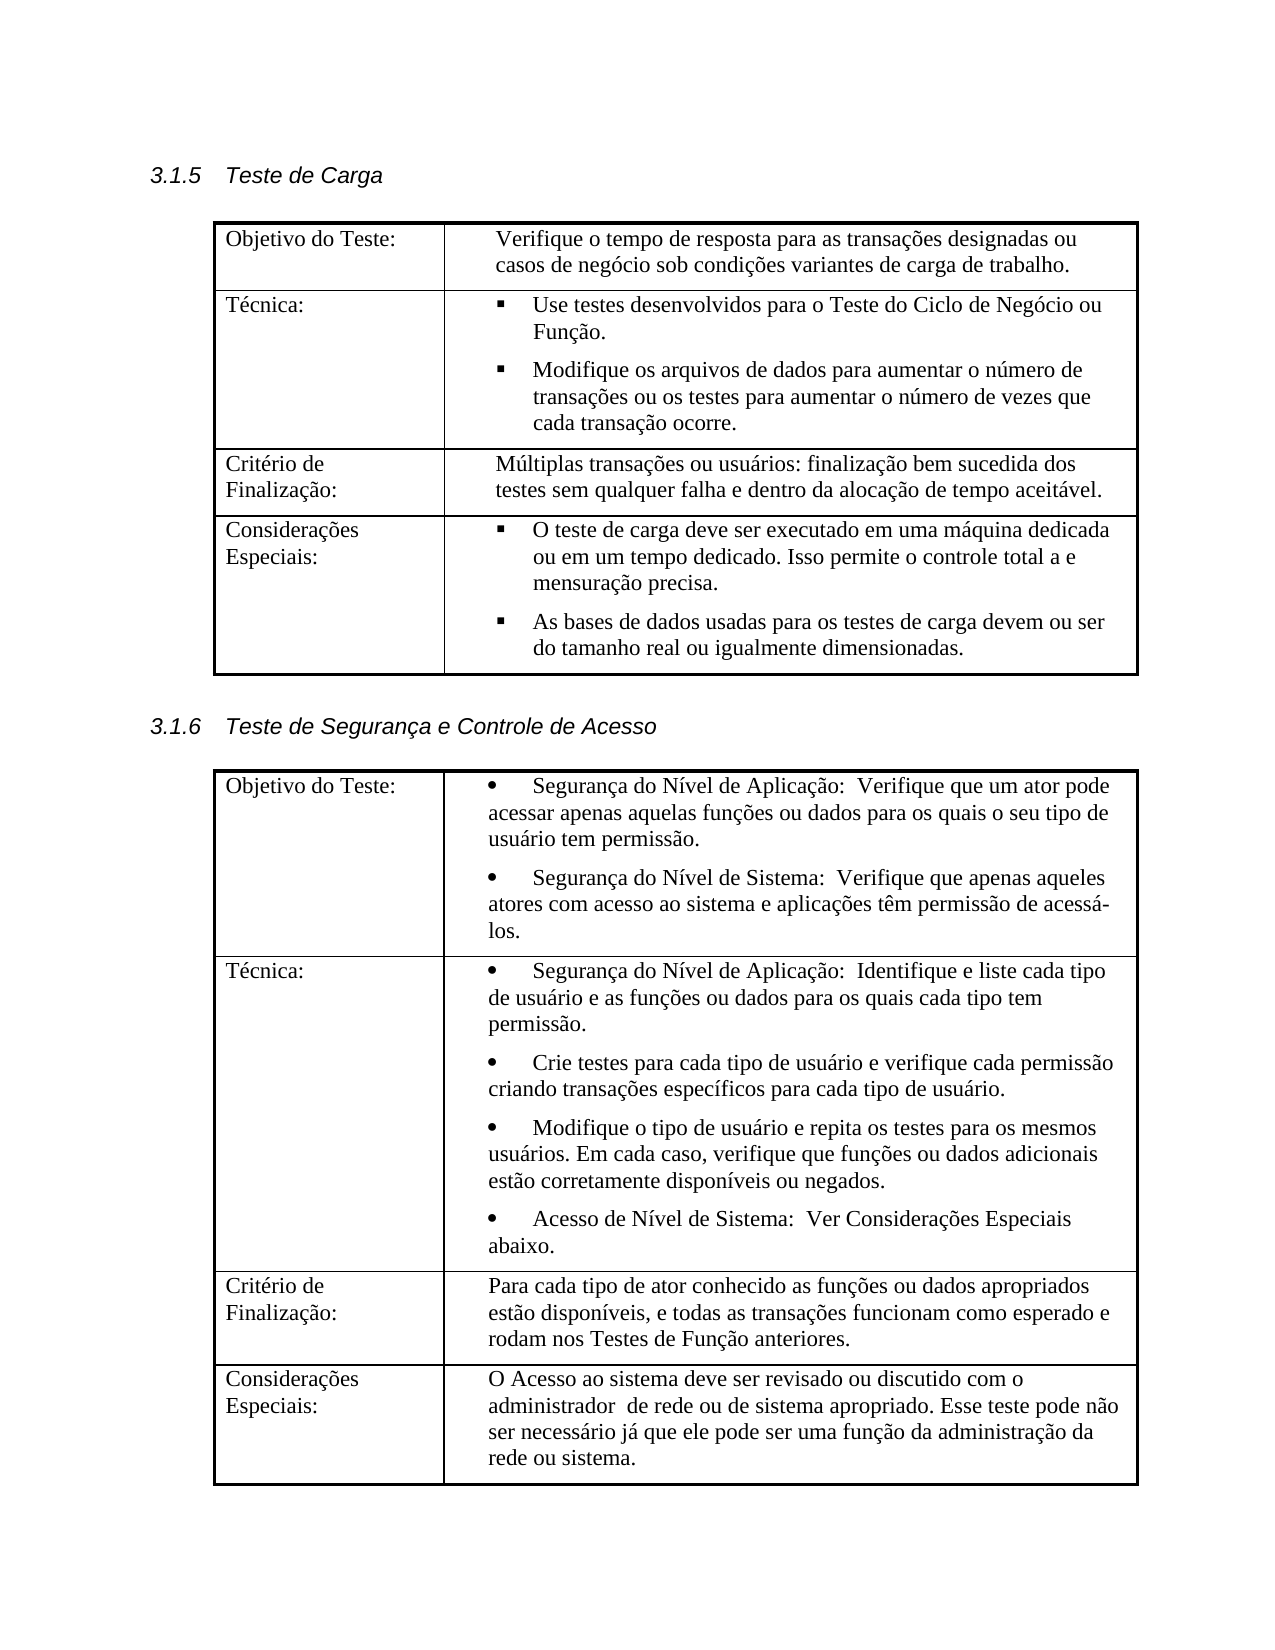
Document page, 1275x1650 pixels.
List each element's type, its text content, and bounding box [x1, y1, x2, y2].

table_header Objetivo do Teste: [216, 773, 443, 956]
table_header Segurança do Nível de Aplicação: Verifique que um ator pode acessar apenas aquelas funções ou dados para os quais o seu tipo de usuário tem permissão. Segurança do Nível de Sistema: Verifique que apenas aqueles atores com acesso ao sistema e aplicações têm permissão de acessá-los. [445, 773, 1136, 956]
subtitle Teste de Segurança e Controle de Acesso [410, 724, 1125, 737]
subtitle Teste de Carga [150, 162, 1125, 189]
table_cell Considerações Especiais: [216, 517, 444, 673]
table_cell Segurança do Nível de Aplicação: Identifique e liste cada tipo de usuário e as funções ou dados para os quais cada tipo tem permissão. Crie testes para cada tipo de usuário e verifique cada permissão criando transações específicos para cada tipo de usuário. Modifique o tipo de usuário e repita os testes para os mesmos usuários. Em cada caso, verifique que funções ou dados adicionais estão corretamente disponíveis ou negados. Acesso de Nível de Sistema: Ver Considerações Especiais abaixo. [445, 957, 1136, 1271]
table_cell O Acesso ao sistema deve ser revisado ou discutido com o administrador de rede ou de sistema apropriado. Esse teste pode não ser necessário já que ele pode ser uma função da administração da rede ou sistema. [445, 1366, 1136, 1483]
table_cell O teste de carga deve ser executado em uma máquina dedicada ou em um tempo dedicado. Isso permite o controle total a e mensuração precisa. As bases de dados usadas para os testes de carga devem ou ser do tamanho real ou igualmente dimensionadas. [445, 517, 1136, 673]
table_cell Técnica: [216, 957, 443, 1271]
table_cell Para cada tipo de ator conhecido as funções ou dados apropriados estão disponíveis, e todas as transações funcionam como esperado e rodam nos Testes de Função anteriores. [445, 1272, 1136, 1364]
table_cell Critério de Finalização: [216, 1272, 443, 1364]
table_cell Critério de Finalização: [216, 450, 444, 515]
subtitle Teste de Segurança e Controle de Acesso [150, 724, 356, 737]
table_header Verifique o tempo de resposta para as transações designadas ou casos de negócio sob condições variantes de carga de trabalho. [445, 225, 1136, 290]
table_header Objetivo do Teste: [216, 225, 444, 290]
table_cell Considerações Especiais: [216, 1366, 443, 1483]
table_cell Múltiplas transações ou usuários: finalização bem sucedida dos testes sem qualquer falha e dentro da alocação de tempo aceitável. [445, 450, 1136, 515]
table_cell Técnica: [216, 291, 444, 448]
table_cell Use testes desenvolvidos para o Teste do Ciclo de Negócio ou Função. Modifique os arquivos de dados para aumentar o número de transações ou os testes para aumentar o número de vezes que cada transação ocorre. [445, 291, 1136, 448]
